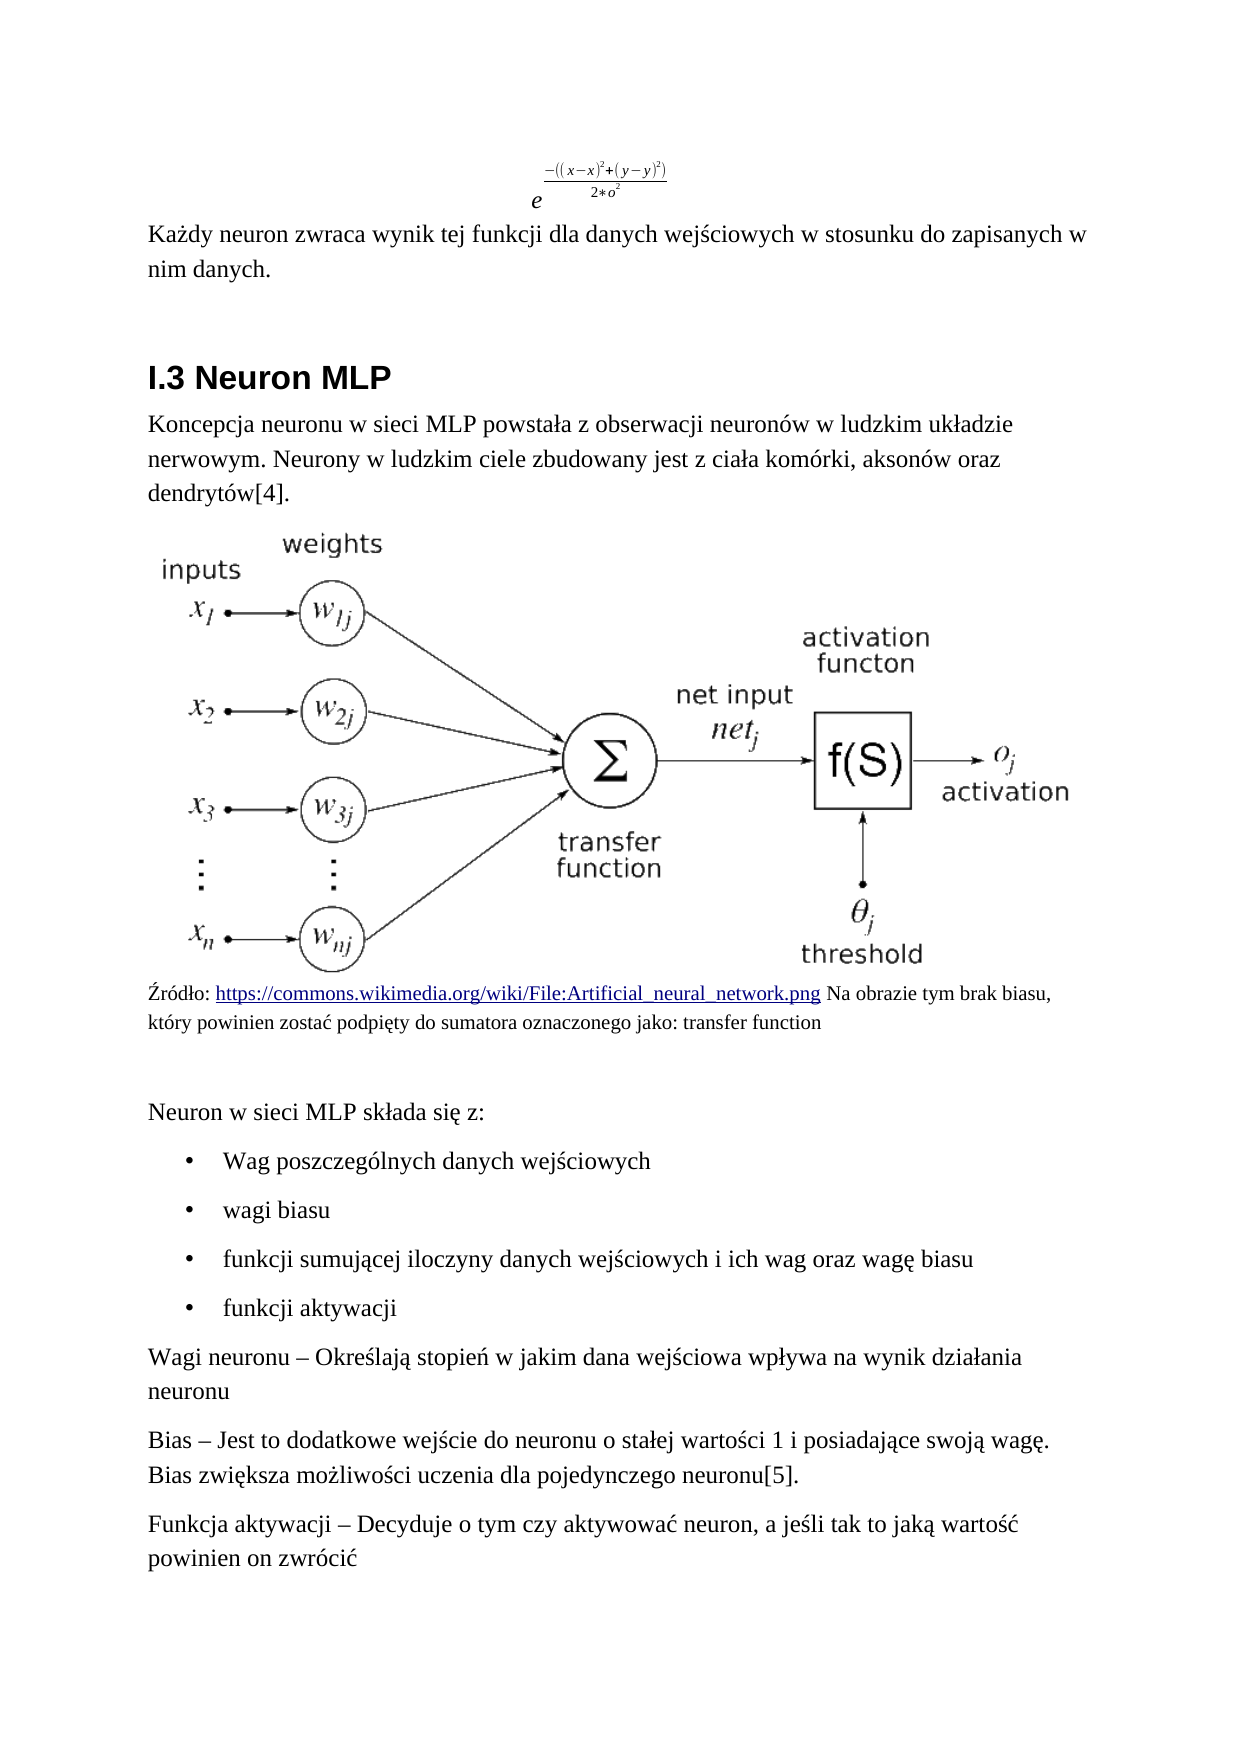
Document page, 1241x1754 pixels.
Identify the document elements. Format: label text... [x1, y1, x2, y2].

list Wag poszczególnych danych wejściowych [185, 1146, 1093, 1174]
text Każdy neuron zwraca wynik tej funkcji dla danych wejściowych w stosunku do zapisanych w nim danych. [148, 148, 1093, 282]
list wagi biasu [185, 1195, 1093, 1223]
text Neuron w sieci MLP składa się z: [148, 1097, 1093, 1125]
subtitle I.3 Neuron MLP [148, 358, 1093, 397]
list funkcji aktywacji [185, 1293, 1093, 1322]
text Funkcja aktywacji – Decyduje o tym czy aktywować neuron, a jeśli tak to jaką wartość powinien on zwrócić [148, 1509, 1093, 1572]
text Źródło: https://commons.wikimedia.org/wiki/File:Artificial_neural_network.png Na obrazie tym brak biasu, który powinien zostać podpięty do sumatora oznaczonego jako: transfer function [148, 977, 1093, 1034]
text Bias – Jest to dodatkowe wejście do neuronu o stałej wartości 1 i posiadające swoją wagę. Bias zwiększa możliwości uczenia dla pojedynczego neuronu[5]. [148, 1426, 1093, 1489]
text Koncepcja neuronu w sieci MLP powstała z obserwacji neuronów w ludzkim układzie nerwowym. Neurony w ludzkim ciele zbudowany jest z ciała komórki, aksonów oraz dendrytów[4]. [148, 409, 1093, 507]
picture [147, 527, 1093, 977]
list funkcji sumującej iloczyny danych wejściowych i ich wag oraz wagę biasu [185, 1244, 1093, 1273]
text Wagi neuronu – Określają stopień w jakim dana wejściowa wpływa na wynik działania neuronu [148, 1342, 1093, 1405]
